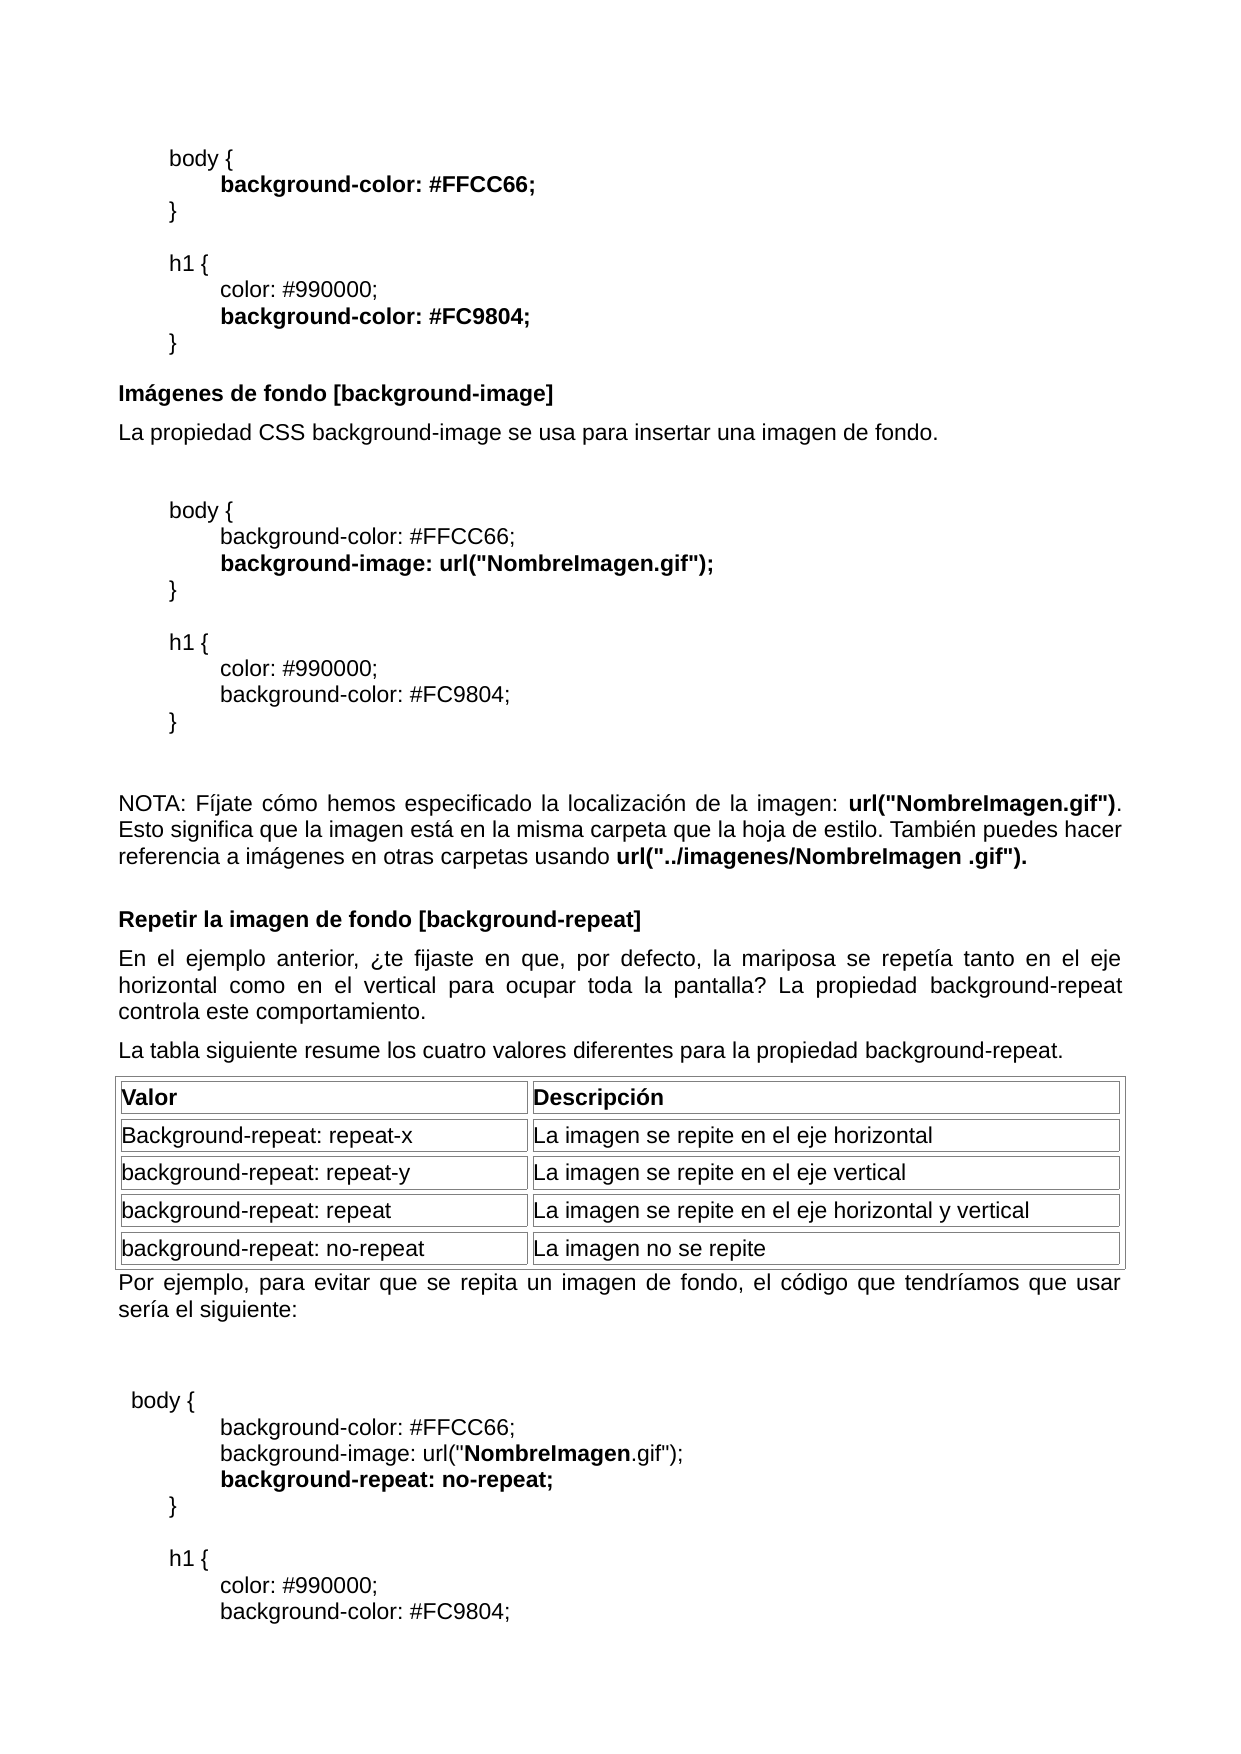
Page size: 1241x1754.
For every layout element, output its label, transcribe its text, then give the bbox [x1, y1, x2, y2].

text En el ejemplo anterior, ¿te fijaste en que, por defecto, la mariposa se repetía tanto en el eje horizontal como en el vertical para ocupar toda la pantalla? La propiedad background-repeat controla este comportamiento. [118, 945, 1122, 1024]
text background-image: url("NombreImagen.gif"); [118, 1440, 1122, 1466]
text color: #990000; [118, 276, 1122, 303]
text La propiedad CSS background-image se usa para insertar una imagen de fondo. [118, 419, 1122, 446]
table_header Valor [118, 1077, 530, 1113]
table_header Descripción [530, 1077, 1122, 1113]
table_cell La imagen no se repite [530, 1226, 1122, 1264]
text } [118, 329, 1122, 355]
text } [118, 1492, 1122, 1519]
text body { [118, 1387, 1122, 1413]
text h1 { [118, 1545, 1122, 1572]
text background-color: #FC9804; [118, 681, 1122, 708]
text NOTA: Fíjate cómo hemos especificado la localización de la imagen: url("NombreImagen.gif"). Esto significa que la imagen está en la misma carpeta que la hoja de estilo. También puedes hacer referencia a imágenes en otras carpetas usando url("../imagenes/NombreImagen .gif"). [118, 790, 1122, 869]
text color: #990000; [118, 655, 1122, 681]
text } [118, 197, 1122, 223]
text background-color: #FC9804; [118, 1598, 1122, 1624]
text body { [118, 497, 1122, 523]
text h1 { [118, 250, 1122, 276]
text background-color: #FC9804; [118, 303, 1122, 329]
table_cell background-repeat: repeat-y [118, 1151, 530, 1188]
text } [118, 708, 1122, 734]
table_cell La imagen se repite en el eje vertical [530, 1151, 1122, 1188]
text La tabla siguiente resume los cuatro valores diferentes para la propiedad background-repeat. [118, 1037, 1122, 1063]
table_cell La imagen se repite en el eje horizontal y vertical [530, 1189, 1122, 1226]
text color: #990000; [118, 1572, 1122, 1598]
table_cell Background-repeat: repeat-x [118, 1113, 530, 1151]
subtitle Repetir la imagen de fondo [background-repeat] [118, 906, 1122, 933]
subtitle Imágenes de fondo [background-image] [118, 380, 1122, 407]
text background-color: #FFCC66; [118, 171, 1122, 197]
text background-color: #FFCC66; [118, 523, 1122, 549]
text background-image: url("NombreImagen.gif"); [118, 549, 1122, 576]
text body { [118, 144, 1122, 171]
text background-color: #FFCC66; [118, 1413, 1122, 1440]
table_cell background-repeat: no-repeat [118, 1226, 530, 1264]
text h1 { [118, 629, 1122, 655]
table_cell La imagen se repite en el eje horizontal [530, 1113, 1122, 1151]
text } [118, 576, 1122, 602]
text Por ejemplo, para evitar que se repita un imagen de fondo, el código que tendríamos que usar sería el siguiente: [118, 1270, 1122, 1322]
text background-repeat: no-repeat; [118, 1466, 1122, 1492]
table_cell background-repeat: repeat [118, 1189, 530, 1226]
